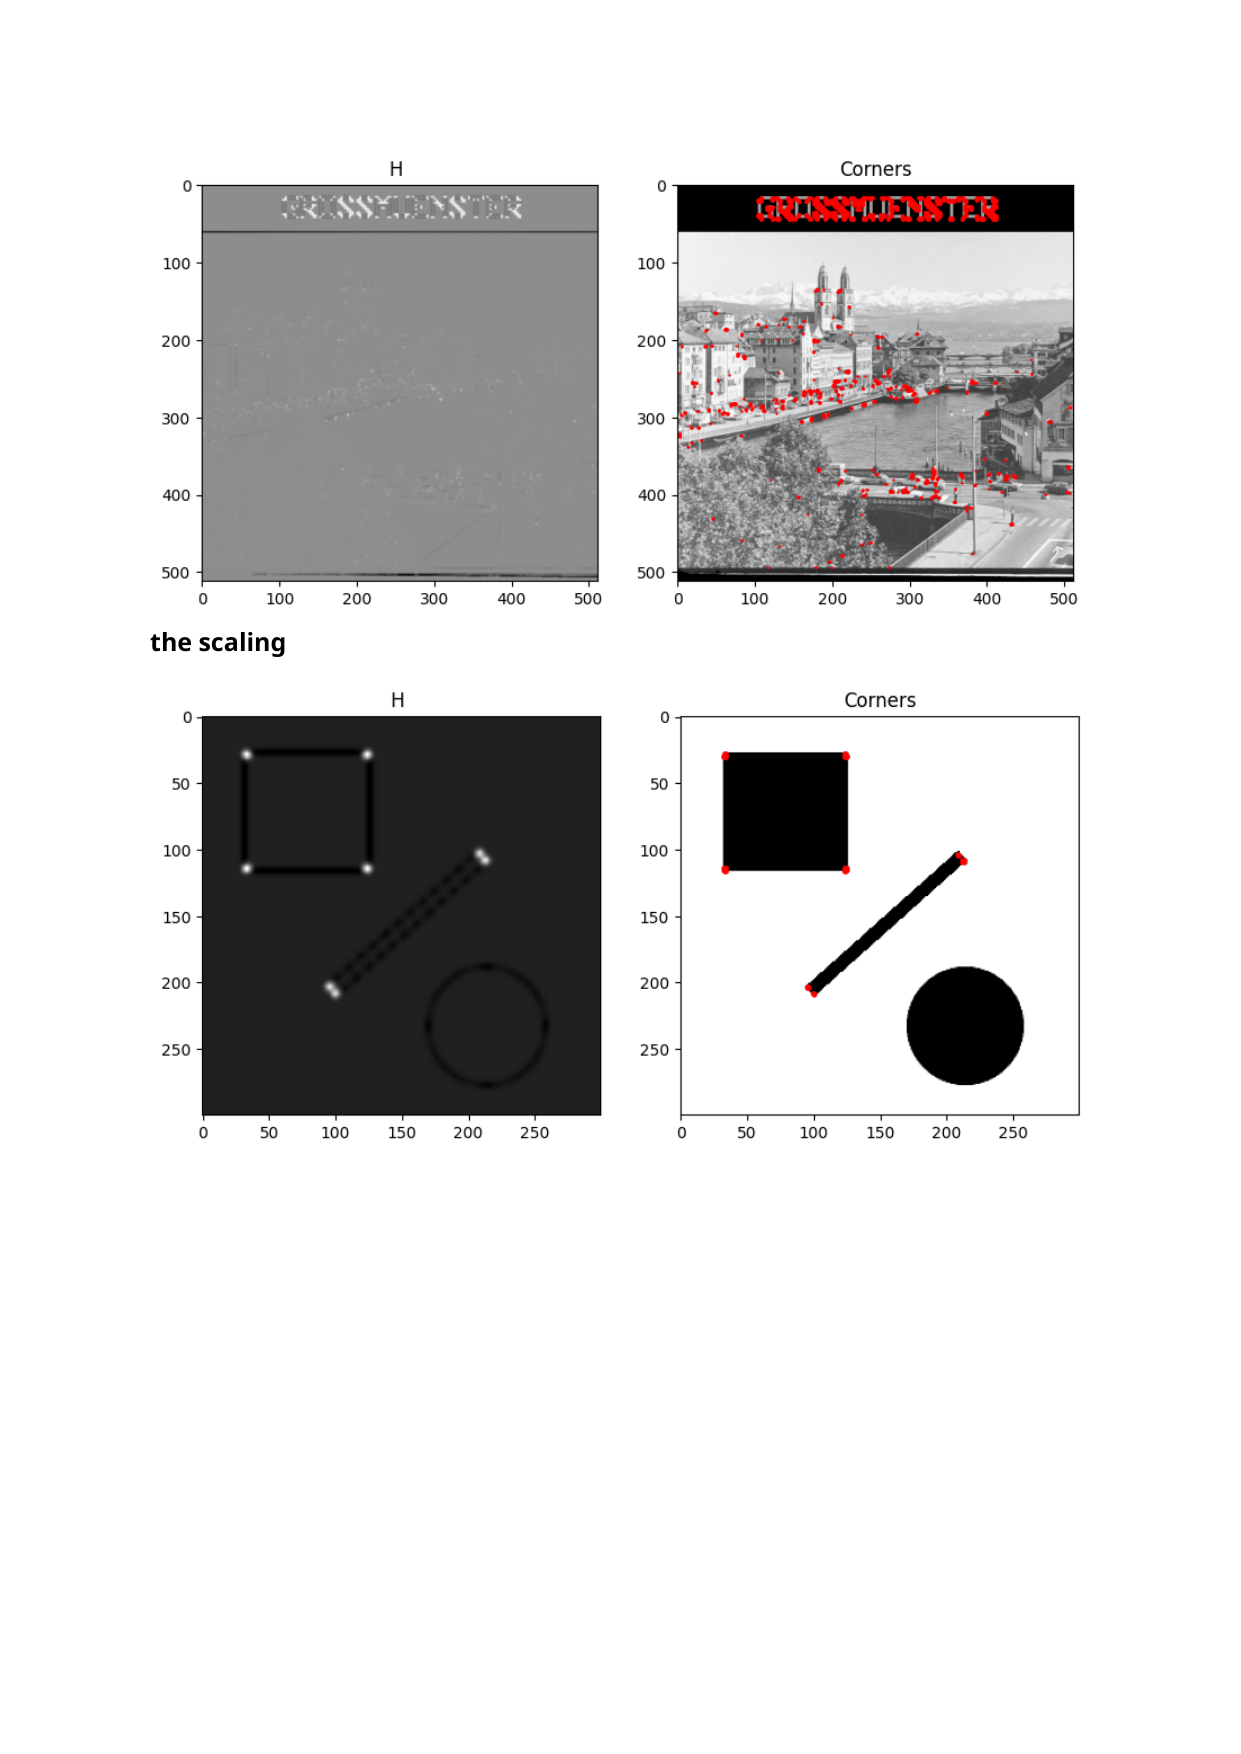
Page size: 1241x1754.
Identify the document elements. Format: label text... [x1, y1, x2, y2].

text the scaling [150, 150, 1090, 658]
